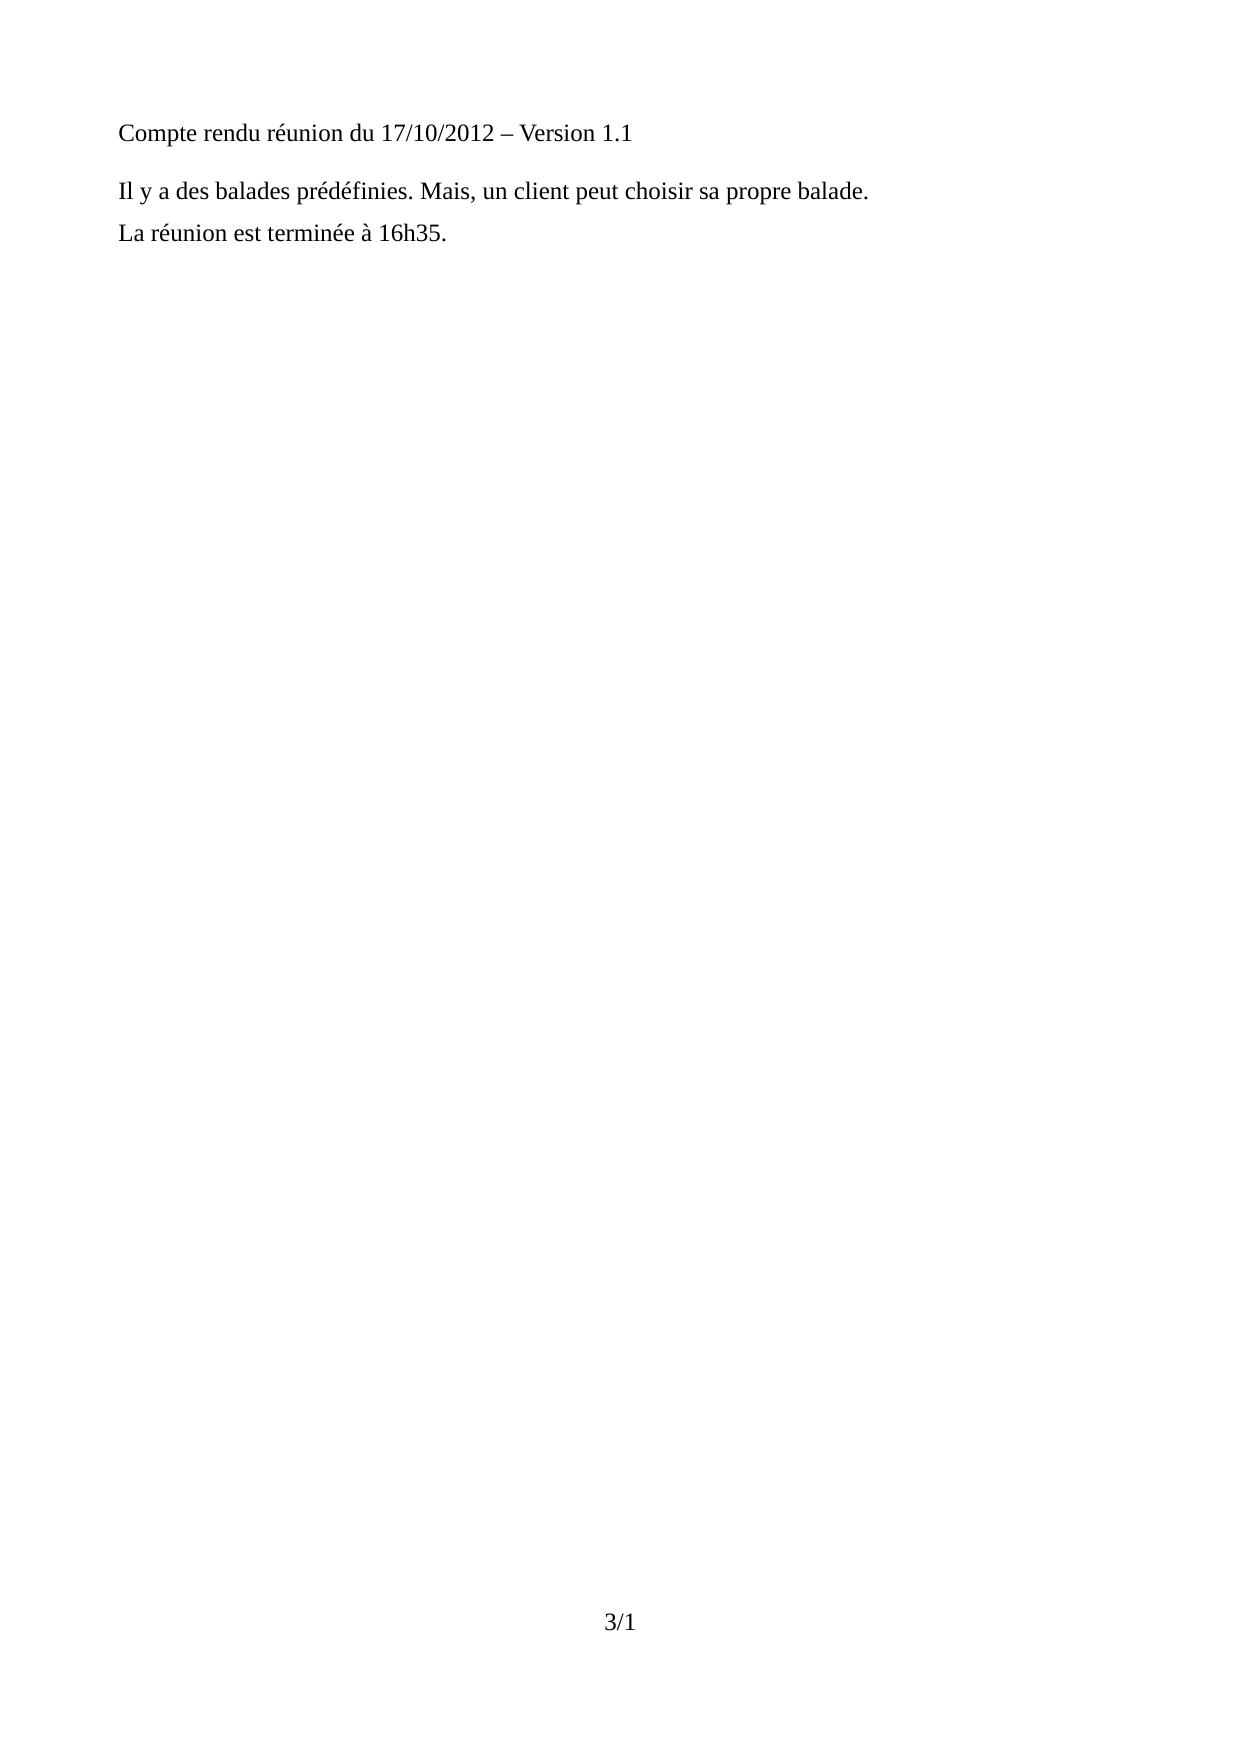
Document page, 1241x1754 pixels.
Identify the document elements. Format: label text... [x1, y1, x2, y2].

text Il y a des balades prédéfinies. Mais, un client peut choisir sa propre balade. [118, 176, 1122, 205]
text La réunion est terminée à 16h35. [118, 218, 1122, 246]
